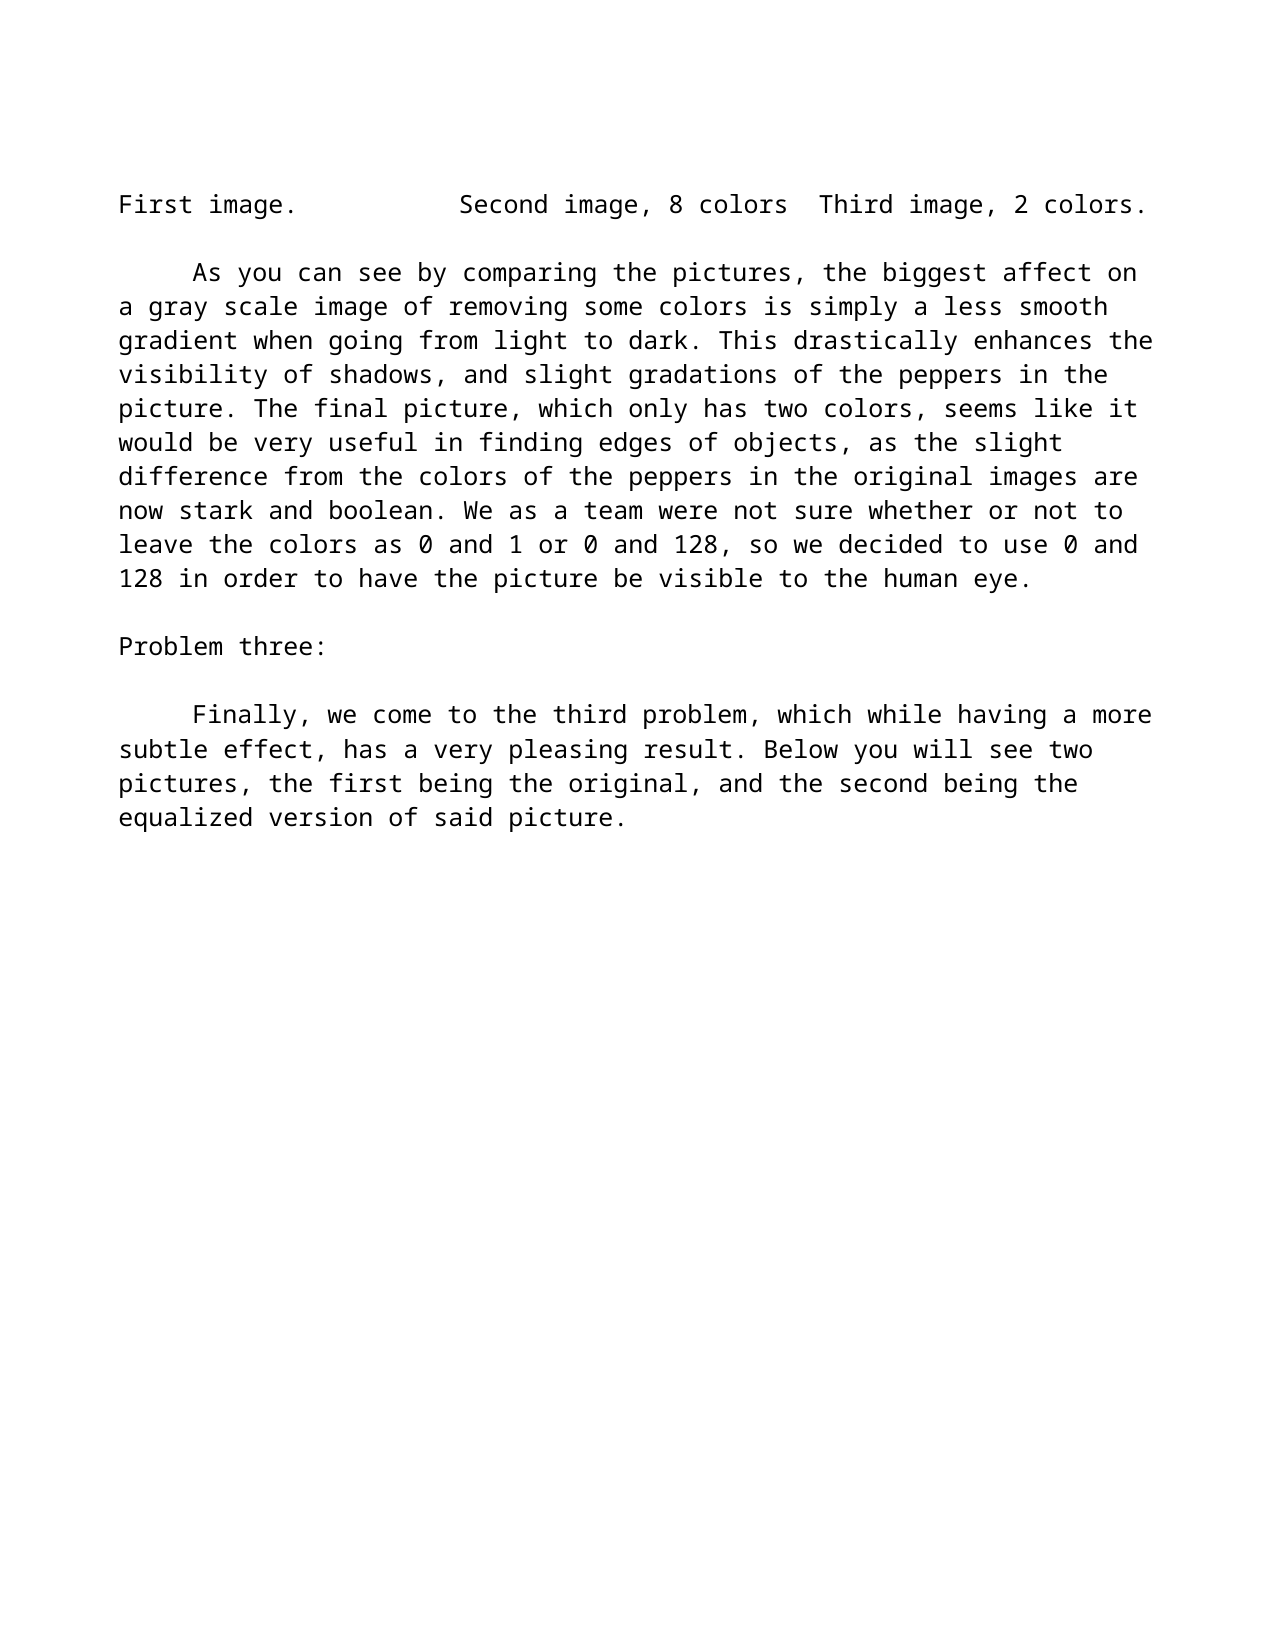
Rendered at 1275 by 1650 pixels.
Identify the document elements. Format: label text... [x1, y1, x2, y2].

text First image. Second image, 8 colors Third image, 2 colors. [118, 186, 1157, 220]
text As you can see by comparing the pictures, the biggest affect on a gray scale image of removing some colors is simply a less smooth gradient when going from light to dark. This drastically enhances the visibility of shadows, and slight gradations of the peppers in the picture. The final picture, which only has two colors, seems like it would be very useful in finding edges of objects, as the slight difference from the colors of the peppers in the original images are now stark and boolean. We as a team were not sure whether or not to leave the colors as 0 and 1 or 0 and 128, so we decided to use 0 and 128 in order to have the picture be visible to the human eye. [118, 254, 1157, 595]
text Finally, we come to the third problem, which while having a more subtle effect, has a very pleasing result. Below you will see two pictures, the first being the original, and the second being the equalized version of said picture. [118, 697, 1157, 833]
text Problem three: [118, 629, 1157, 663]
